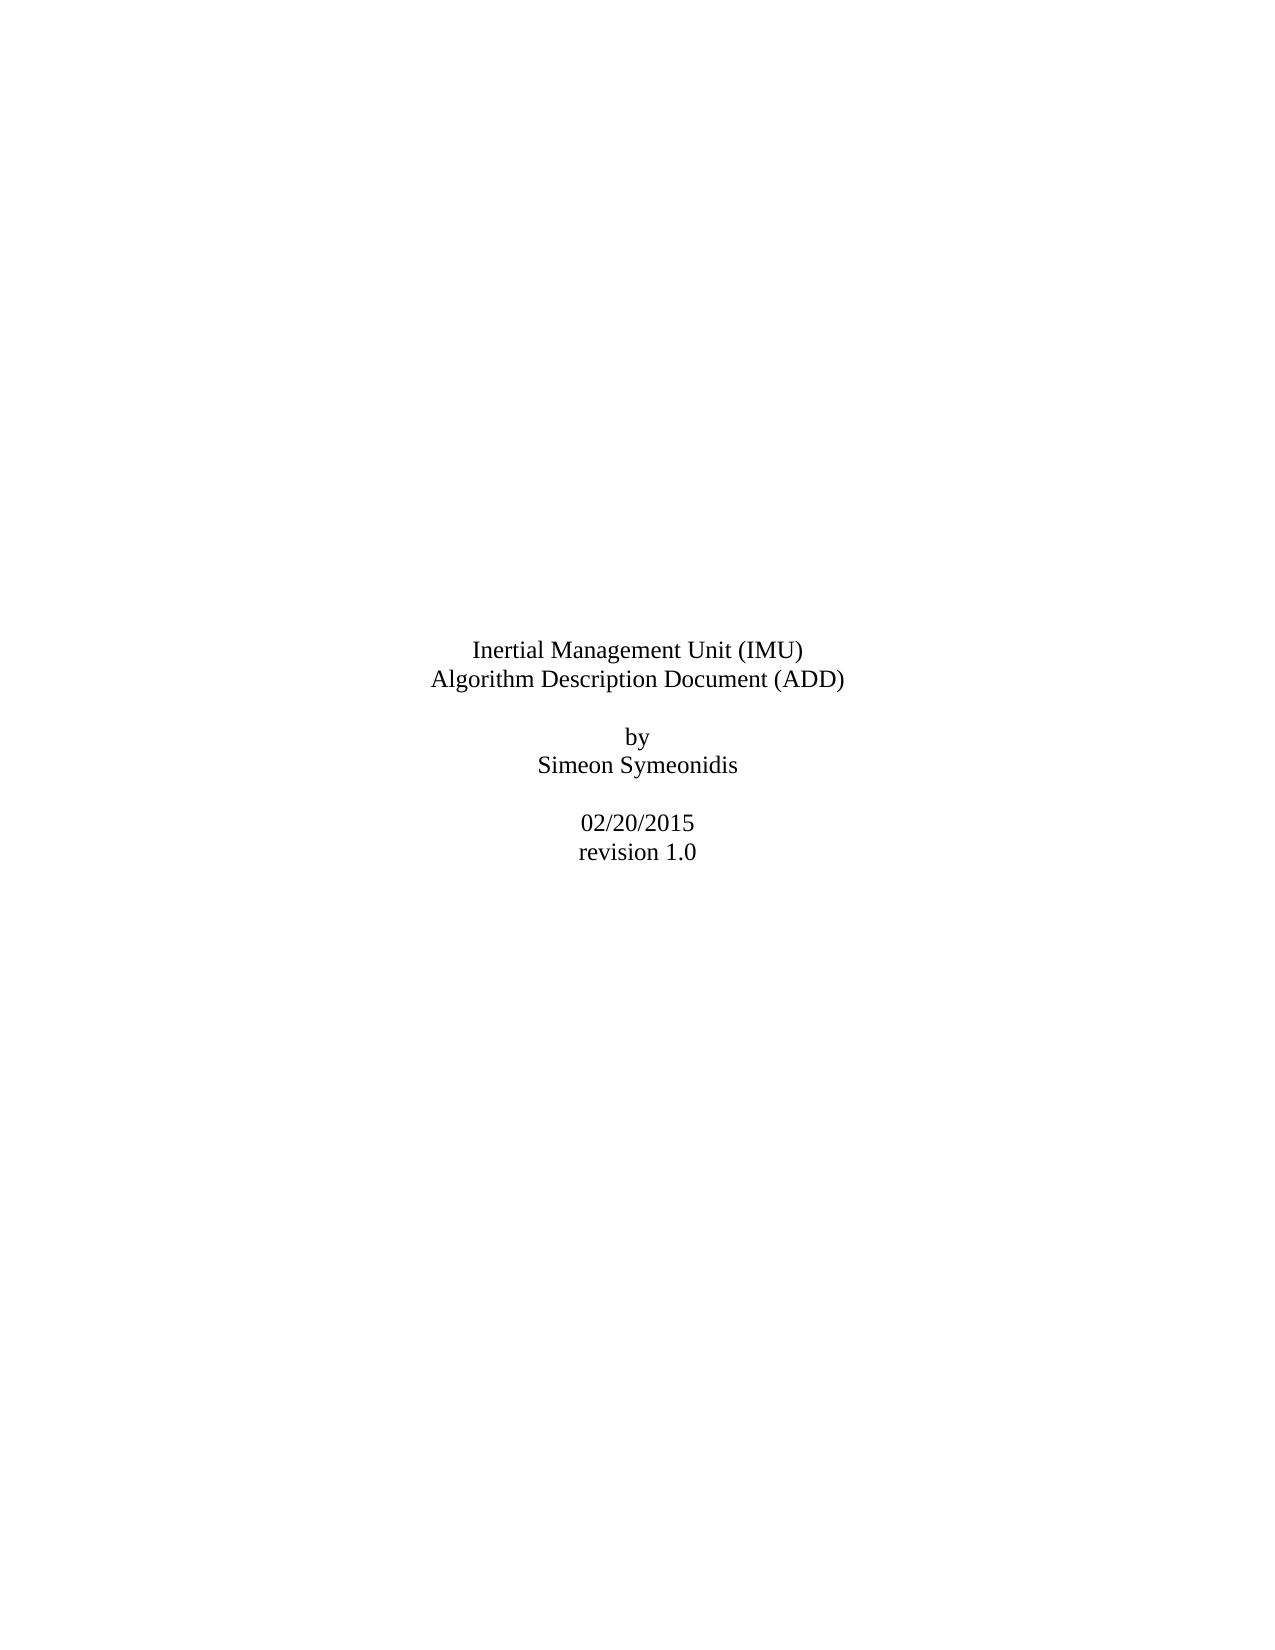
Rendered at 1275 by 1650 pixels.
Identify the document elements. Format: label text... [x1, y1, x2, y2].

text revision 1.0 [118, 837, 1157, 866]
text by [118, 722, 1157, 751]
text Inertial Management Unit (IMU) [118, 636, 1157, 664]
text Algorithm Description Document (ADD) [118, 664, 1157, 693]
text 02/20/2015 [118, 808, 1157, 837]
text Simeon Symeonidis [118, 751, 1157, 779]
